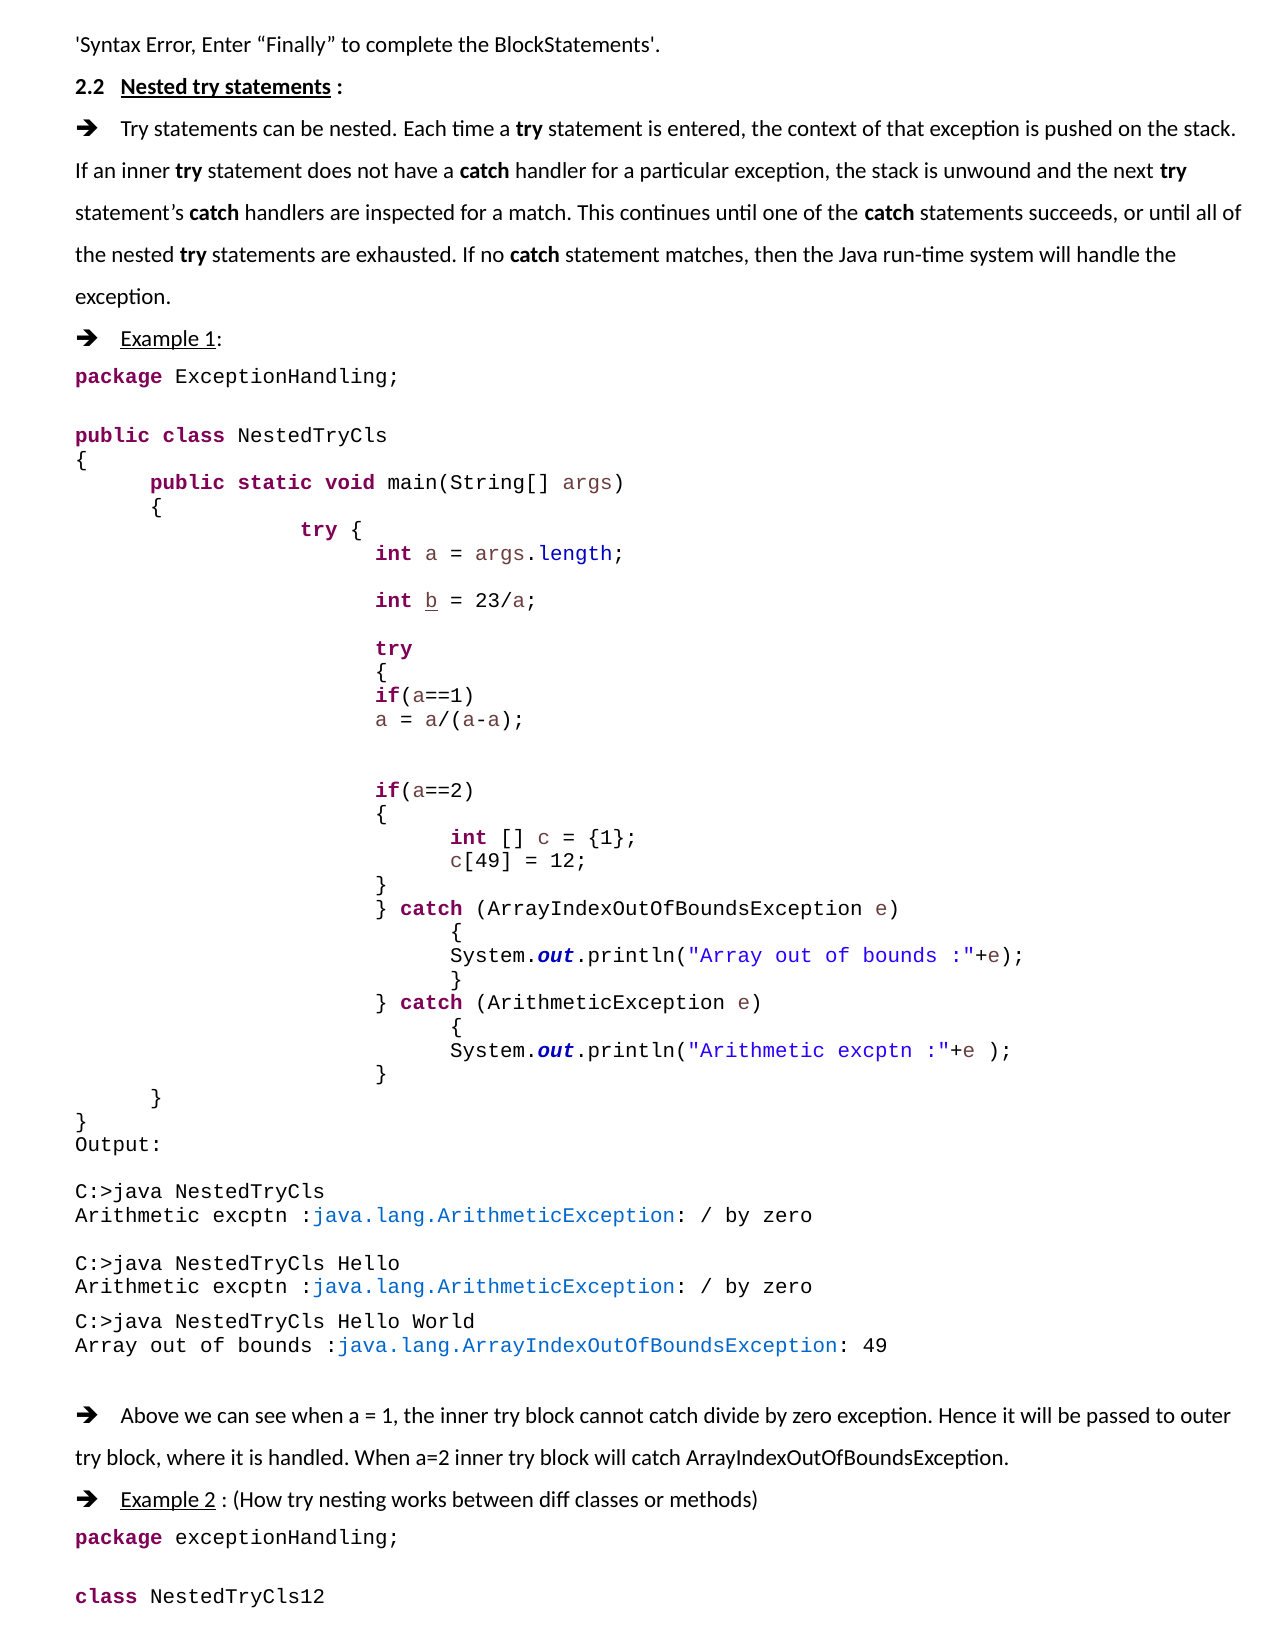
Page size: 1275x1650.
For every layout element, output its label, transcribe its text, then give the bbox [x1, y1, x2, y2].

text } [75, 1087, 1245, 1111]
text class NestedTryCls12 [75, 1586, 1245, 1609]
text } [75, 874, 1245, 898]
text { [75, 921, 1245, 945]
text Arithmetic excptn :java.lang.ArithmeticException: / by zero [75, 1276, 1245, 1300]
text package ExceptionHandling; [75, 366, 1245, 389]
text C:>java NestedTryCls [75, 1182, 1245, 1205]
text } catch (ArithmeticException e) [75, 992, 1245, 1016]
list 'Syntax Error, Enter “Finally” to complete the BlockStatements'. [75, 30, 1245, 58]
text { [75, 1016, 1245, 1040]
text } catch (ArrayIndexOutOfBoundsException e) [75, 898, 1245, 921]
text } [75, 1111, 1245, 1134]
list Above we can see when a = 1, the inner try block cannot catch divide by zero exception. Hence it will be passed to outer try block, where it is handled. When a=2 inner try block will catch ArrayIndexOutOfBoundsException. [75, 1401, 1245, 1471]
text if(a==2) [75, 779, 1245, 803]
text { [75, 496, 1245, 519]
text package exceptionHandling; [75, 1527, 1245, 1550]
text C:>java NestedTryCls Hello World [75, 1312, 1245, 1335]
list 2.2 Nested try statements : [75, 72, 1245, 100]
list Try statements can be nested. Each time a try statement is entered, the context of that exception is pushed on the stack. If an inner try statement does not have a catch handler for a particular exception, the stack is unwound and the next try statement’s catch handlers are inspected for a match. This continues until one of the catch statements succeeds, or until all of the nested try statements are exhausted. If no catch statement matches, then the Java run-time system will handle the exception. [75, 114, 1245, 310]
text { [75, 448, 1245, 472]
text a = a/(a-a); [75, 709, 1245, 732]
text try { [75, 519, 1245, 543]
text C:>java NestedTryCls Hello [75, 1252, 1245, 1276]
text try [75, 638, 1245, 661]
text { [75, 803, 1245, 827]
text System.out.println("Array out of bounds :"+e); [75, 945, 1245, 969]
list Example 2 : (How try nesting works between diff classes or methods) [75, 1485, 1245, 1513]
text int a = args.length; [75, 543, 1245, 567]
text public class NestedTryCls [75, 425, 1245, 448]
text } [75, 1063, 1245, 1087]
text { [75, 661, 1245, 685]
list Example 1: [75, 324, 1245, 352]
text int b = 23/a; [75, 590, 1245, 614]
text Array out of bounds :java.lang.ArrayIndexOutOfBoundsException: 49 [75, 1335, 1245, 1359]
text } [75, 969, 1245, 992]
text int [] c = {1}; [75, 827, 1245, 851]
text public static void main(String[] args) [75, 472, 1245, 496]
text Output: [75, 1134, 1245, 1158]
text if(a==1) [75, 685, 1245, 709]
text Arithmetic excptn :java.lang.ArithmeticException: / by zero [75, 1205, 1245, 1229]
text System.out.println("Arithmetic excptn :"+e ); [75, 1040, 1245, 1063]
text c[49] = 12; [75, 851, 1245, 874]
